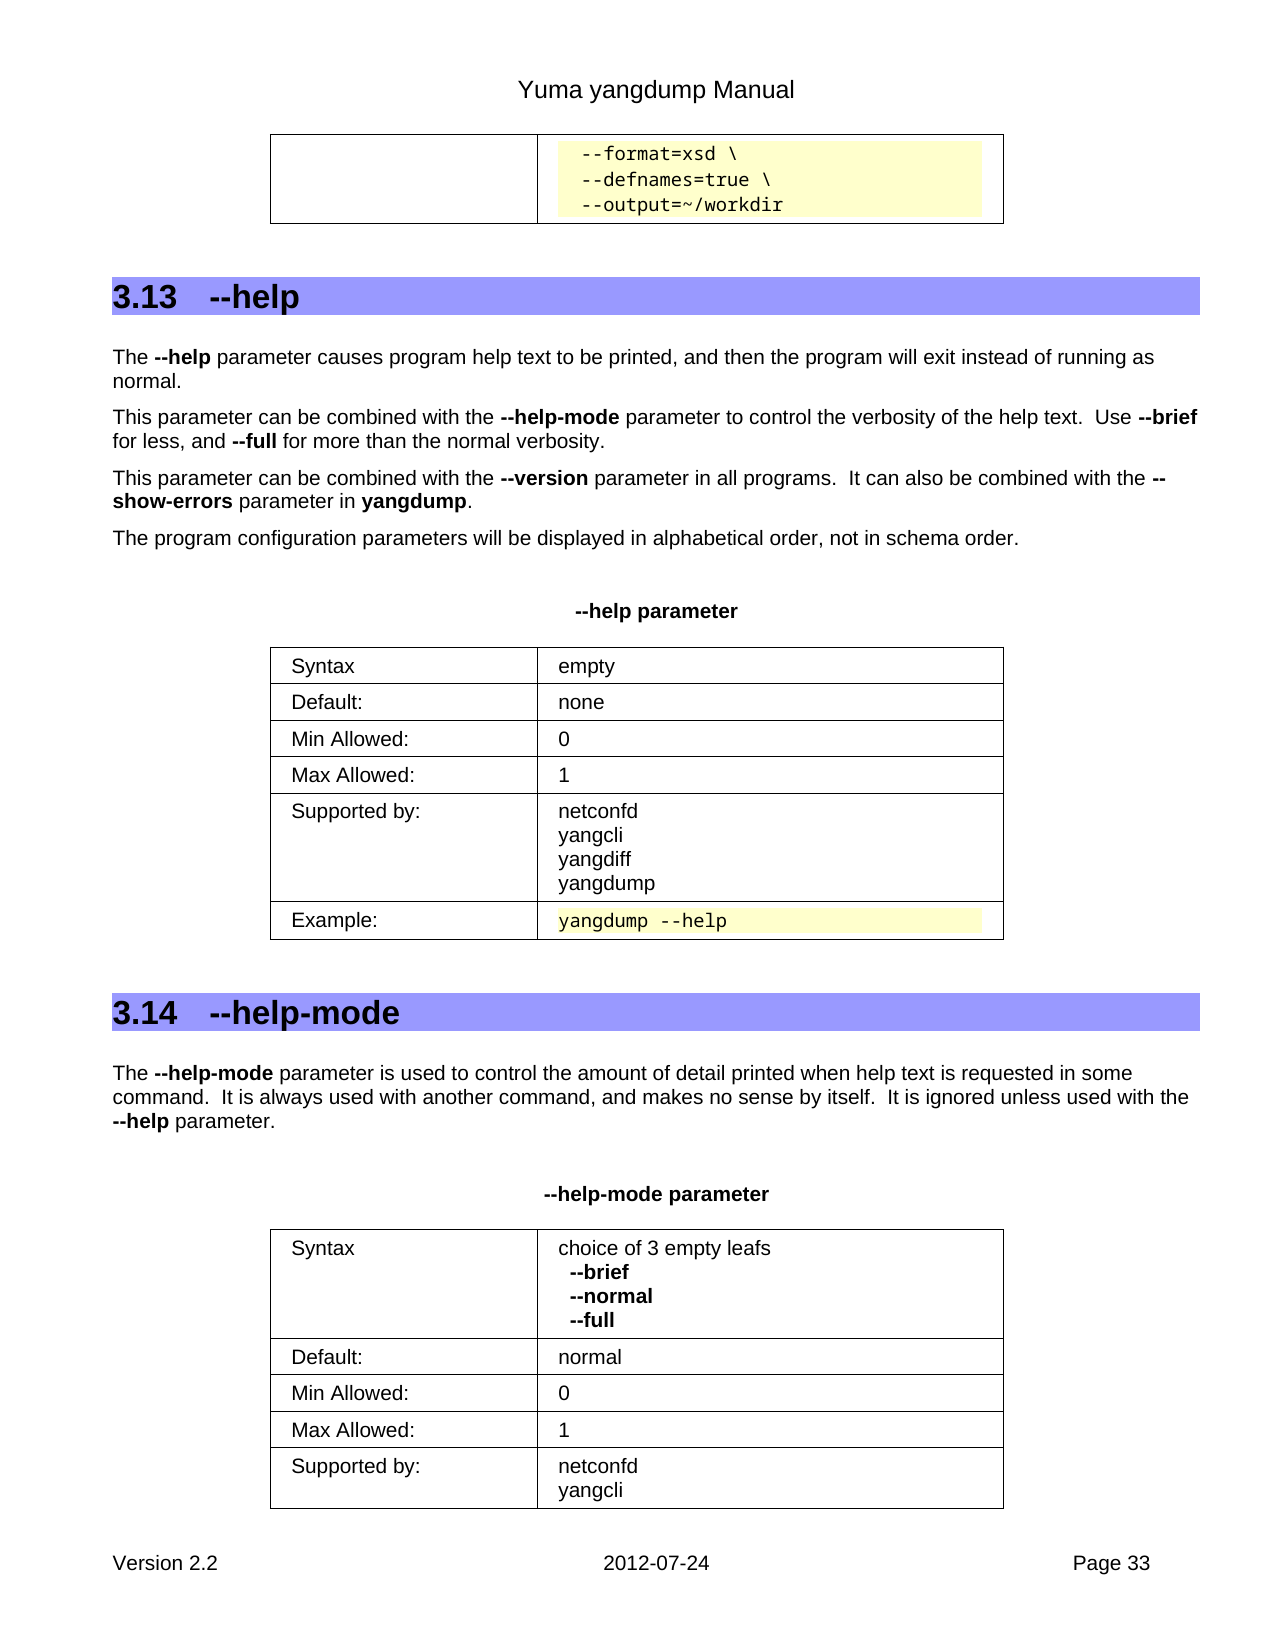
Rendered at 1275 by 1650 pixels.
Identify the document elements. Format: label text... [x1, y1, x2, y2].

table_cell Default: [271, 684, 537, 719]
table_header empty [538, 648, 1003, 683]
text The --help-mode parameter is used to control the amount of detail printed when help text is requested in some command. It is always used with another command, and makes no sense by itself. It is ignored unless used with the --help parameter. [112, 1061, 1200, 1132]
text This parameter can be combined with the --help-mode parameter to control the verbosity of the help text. Use --brief for less, and --full for more than the normal verbosity. [112, 405, 1200, 453]
table_cell Supported by: [271, 794, 537, 901]
table_cell none [538, 684, 1003, 719]
table_cell netconfd yangcli yangdiff yangdump [538, 794, 1003, 901]
table_cell Max Allowed: [271, 757, 537, 792]
table_cell Example: [271, 902, 537, 939]
table_cell yangdump --help [538, 902, 1003, 939]
table_cell 1 [538, 757, 1003, 792]
table_cell netconfd yangcli [538, 1448, 1003, 1507]
text The --help parameter causes program help text to be printed, and then the program will exit instead of running as normal. [112, 344, 1200, 392]
table_cell Supported by: [271, 1448, 537, 1507]
subtitle --help [112, 277, 1200, 315]
text This parameter can be combined with the --version parameter in all programs. It can also be combined with the --show-errors parameter in yangdump. [112, 465, 1200, 513]
subtitle --help-mode parameter [127, 1181, 1185, 1205]
table_cell normal [538, 1339, 1003, 1374]
table_header Syntax [271, 1230, 537, 1338]
table_header choice of 3 empty leafs --brief --normal --full [538, 1230, 1003, 1338]
table_cell 0 [538, 721, 1003, 756]
text The program configuration parameters will be displayed in alphabetical order, not in schema order. [112, 526, 1200, 550]
table_cell Max Allowed: [271, 1412, 537, 1447]
table_cell 1 [538, 1412, 1003, 1447]
table_cell Default: [271, 1339, 537, 1374]
table_cell Min Allowed: [271, 1375, 537, 1411]
table_cell 0 [538, 1375, 1003, 1411]
table_cell Min Allowed: [271, 721, 537, 756]
table_cell --format=xsd \ --defnames=true \ --output=~/workdir [538, 135, 1003, 223]
table_cell [271, 135, 537, 223]
table_header Syntax [271, 648, 537, 683]
subtitle --help parameter [127, 599, 1185, 623]
subtitle --help-mode [112, 993, 1200, 1031]
